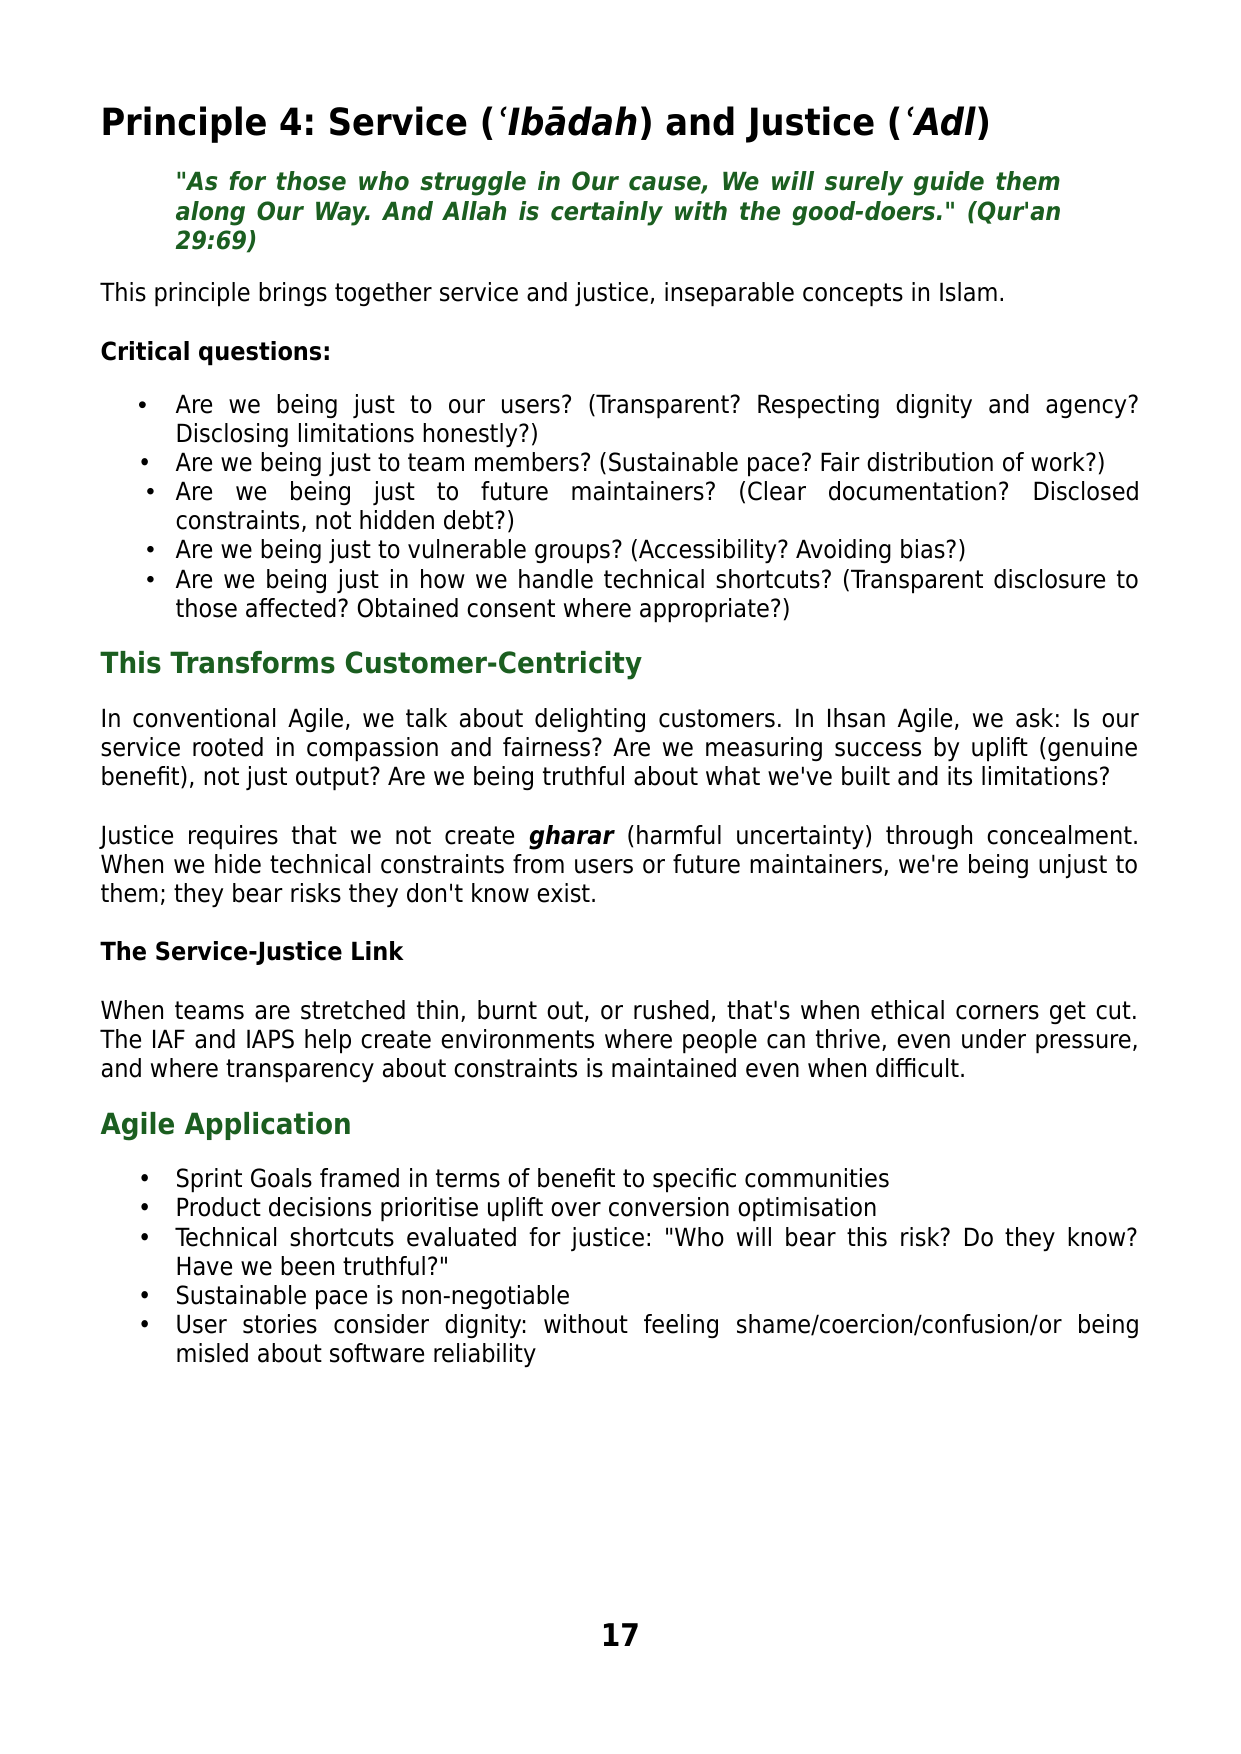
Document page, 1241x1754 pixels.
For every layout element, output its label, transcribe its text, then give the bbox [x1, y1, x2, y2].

text "As for those who struggle in Our cause, We will surely guide them along Our Way. And Allah is certainly with the good-doers." (Qur'an 29:69) [175, 168, 1065, 255]
text When teams are stretched thin, burnt out, or rushed, that's when ethical corners get cut. The IAF and IAPS help create environments where people can thrive, even under pressure, and where transparency about constraints is maintained even when difficult. [100, 996, 1140, 1083]
text The Service-Justice Link [100, 938, 1140, 967]
text In conventional Agile, we talk about delighting customers. In Ihsan Agile, we ask: Is our service rooted in compassion and fairness? Are we measuring success by uplift (genuine benefit), not just output? Are we being truthful about what we've built and its limitations? [100, 704, 1140, 792]
list Technical shortcuts evaluated for justice: "Who will bear this risk? Do they know? Have we been truthful?" [138, 1223, 1140, 1281]
subtitle Principle 4: Service (ʿIbādah) and Justice (ʿAdl) [100, 100, 1140, 144]
list Are we being just in how we handle technical shortcuts? (Transparent disclosure to those affected? Obtained consent where appropriate?) [146, 565, 1140, 623]
list Product decisions prioritise uplift over conversion optimisation [138, 1194, 1140, 1223]
text Critical questions: [100, 337, 1140, 366]
subtitle This Transforms Customer-Centricity [100, 647, 1140, 681]
list Are we being just to future maintainers? (Clear documentation? Disclosed constraints, not hidden debt?) [146, 477, 1140, 536]
list Are we being just to team members? (Sustainable pace? Fair distribution of work?) [138, 448, 1140, 477]
list Are we being just to our users? (Transparent? Respecting dignity and agency? Disclosing limitations honestly?) [138, 390, 1140, 448]
text This principle brings together service and justice, inseparable concepts in Islam. [100, 279, 1140, 308]
list Are we being just to vulnerable groups? (Accessibility? Avoiding bias?) [146, 536, 1140, 565]
list Sustainable pace is non-negotiable [138, 1281, 1140, 1310]
subtitle Agile Application [100, 1107, 1140, 1141]
list User stories consider dignity: without feeling shame/coercion/confusion/or being misled about software reliability [138, 1310, 1140, 1369]
list Sprint Goals framed in terms of benefit to specific communities [138, 1164, 1140, 1194]
text Justice requires that we not create gharar (harmful uncertainty) through concealment. When we hide technical constraints from users or future maintainers, we're being unjust to them; they bear risks they don't know exist. [100, 821, 1140, 908]
